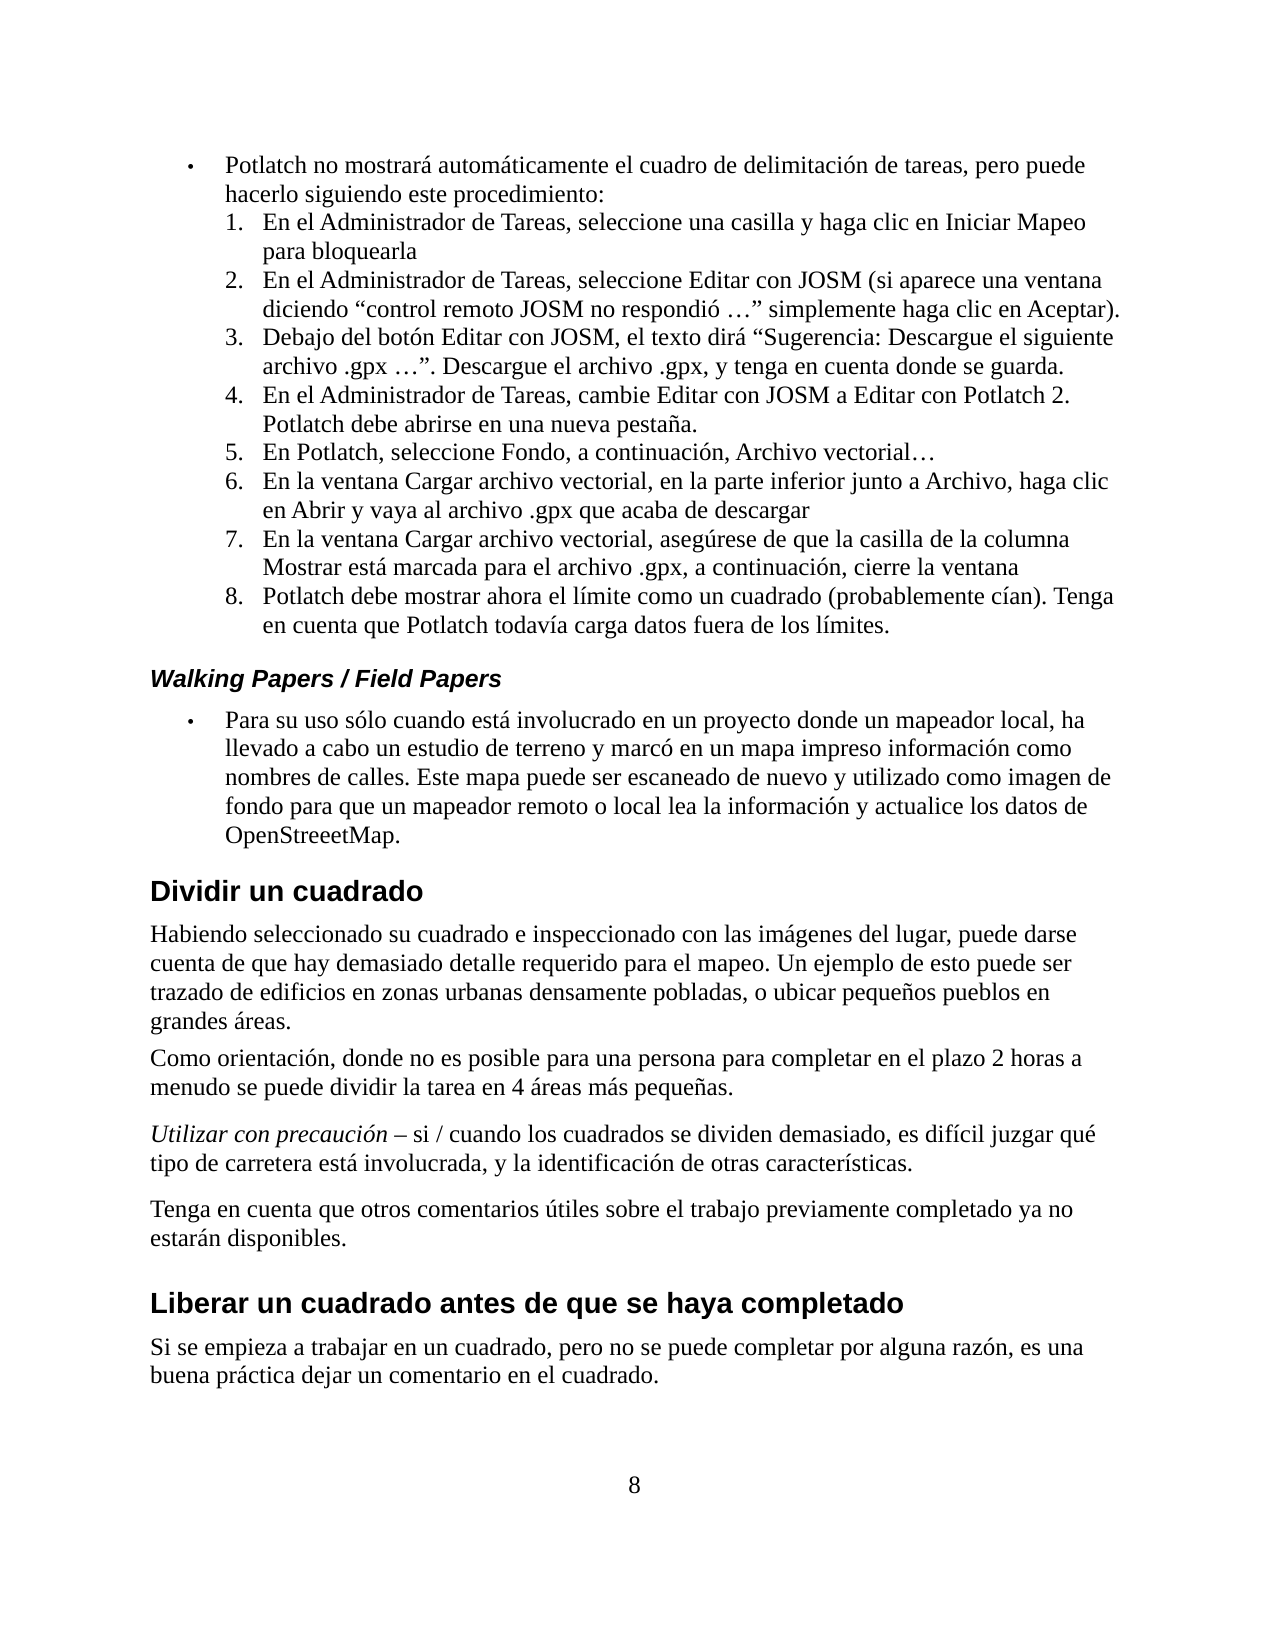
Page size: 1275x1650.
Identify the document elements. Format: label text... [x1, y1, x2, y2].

subtitle Dividir un cuadrado [150, 873, 1125, 907]
text Si se empieza a trabajar en un cuadrado, pero no se puede completar por alguna razón, es una buena práctica dejar un comentario en el cuadrado. [150, 1332, 1125, 1389]
list En el Administrador de Tareas, seleccione Editar con JOSM (si aparece una ventana diciendo “control remoto JOSM no respondió …” simplemente haga clic en Aceptar). [225, 265, 1125, 322]
list En la ventana Cargar archivo vectorial, en la parte inferior junto a Archivo, haga clic en Abrir y vaya al archivo .gpx que acaba de descargar [225, 466, 1125, 524]
list Para su uso sólo cuando está involucrado en un proyecto donde un mapeador local, ha llevado a cabo un estudio de terreno y marcó en un mapa impreso información como nombres de calles. Este mapa puede ser escaneado de nuevo y utilizado como imagen de fondo para que un mapeador remoto o local lea la información y actualice los datos de OpenStreeetMap. [187, 705, 1125, 848]
text Tenga en cuenta que otros comentarios útiles sobre el trabajo previamente completado ya no estarán disponibles. [150, 1194, 1125, 1252]
list Potlatch no mostrará automáticamente el cuadro de delimitación de tareas, pero puede hacerlo siguiendo este procedimiento: [187, 150, 1125, 207]
list En la ventana Cargar archivo vectorial, asegúrese de que la casilla de la columna Mostrar está marcada para el archivo .gpx, a continuación, cierre la ventana [225, 524, 1125, 581]
subtitle Walking Papers / Field Papers [150, 664, 1125, 692]
list En Potlatch, seleccione Fondo, a continuación, Archivo vectorial… [225, 437, 1125, 466]
text Habiendo seleccionado su cuadrado e inspeccionado con las imágenes del lugar, puede darse cuenta de que hay demasiado detalle requerido para el mapeo. Un ejemplo de esto puede ser trazado de edificios en zonas urbanas densamente pobladas, o ubicar pequeños pueblos en grandes áreas. [150, 919, 1125, 1034]
subtitle Liberar un cuadrado antes de que se haya completado [150, 1286, 1125, 1319]
list En el Administrador de Tareas, cambie Editar con JOSM a Editar con Potlatch 2. Potlatch debe abrirse en una nueva pestaña. [225, 380, 1125, 437]
list En el Administrador de Tareas, seleccione una casilla y haga clic en Iniciar Mapeo para bloquearla [225, 207, 1125, 265]
list Potlatch debe mostrar ahora el límite como un cuadrado (probablemente cían). Tenga en cuenta que Potlatch todavía carga datos fuera de los límites. [225, 581, 1125, 639]
list Debajo del botón Editar con JOSM, el texto dirá “Sugerencia: Descargue el siguiente archivo .gpx …”. Descargue el archivo .gpx, y tenga en cuenta donde se guarda. [225, 322, 1125, 380]
text Utilizar con precaución – si / cuando los cuadrados se dividen demasiado, es difícil juzgar qué tipo de carretera está involucrada, y la identificación de otras características. [150, 1119, 1125, 1176]
text Como orientación, donde no es posible para una persona para completar en el plazo 2 horas a menudo se puede dividir la tarea en 4 áreas más pequeñas. [150, 1043, 1125, 1101]
